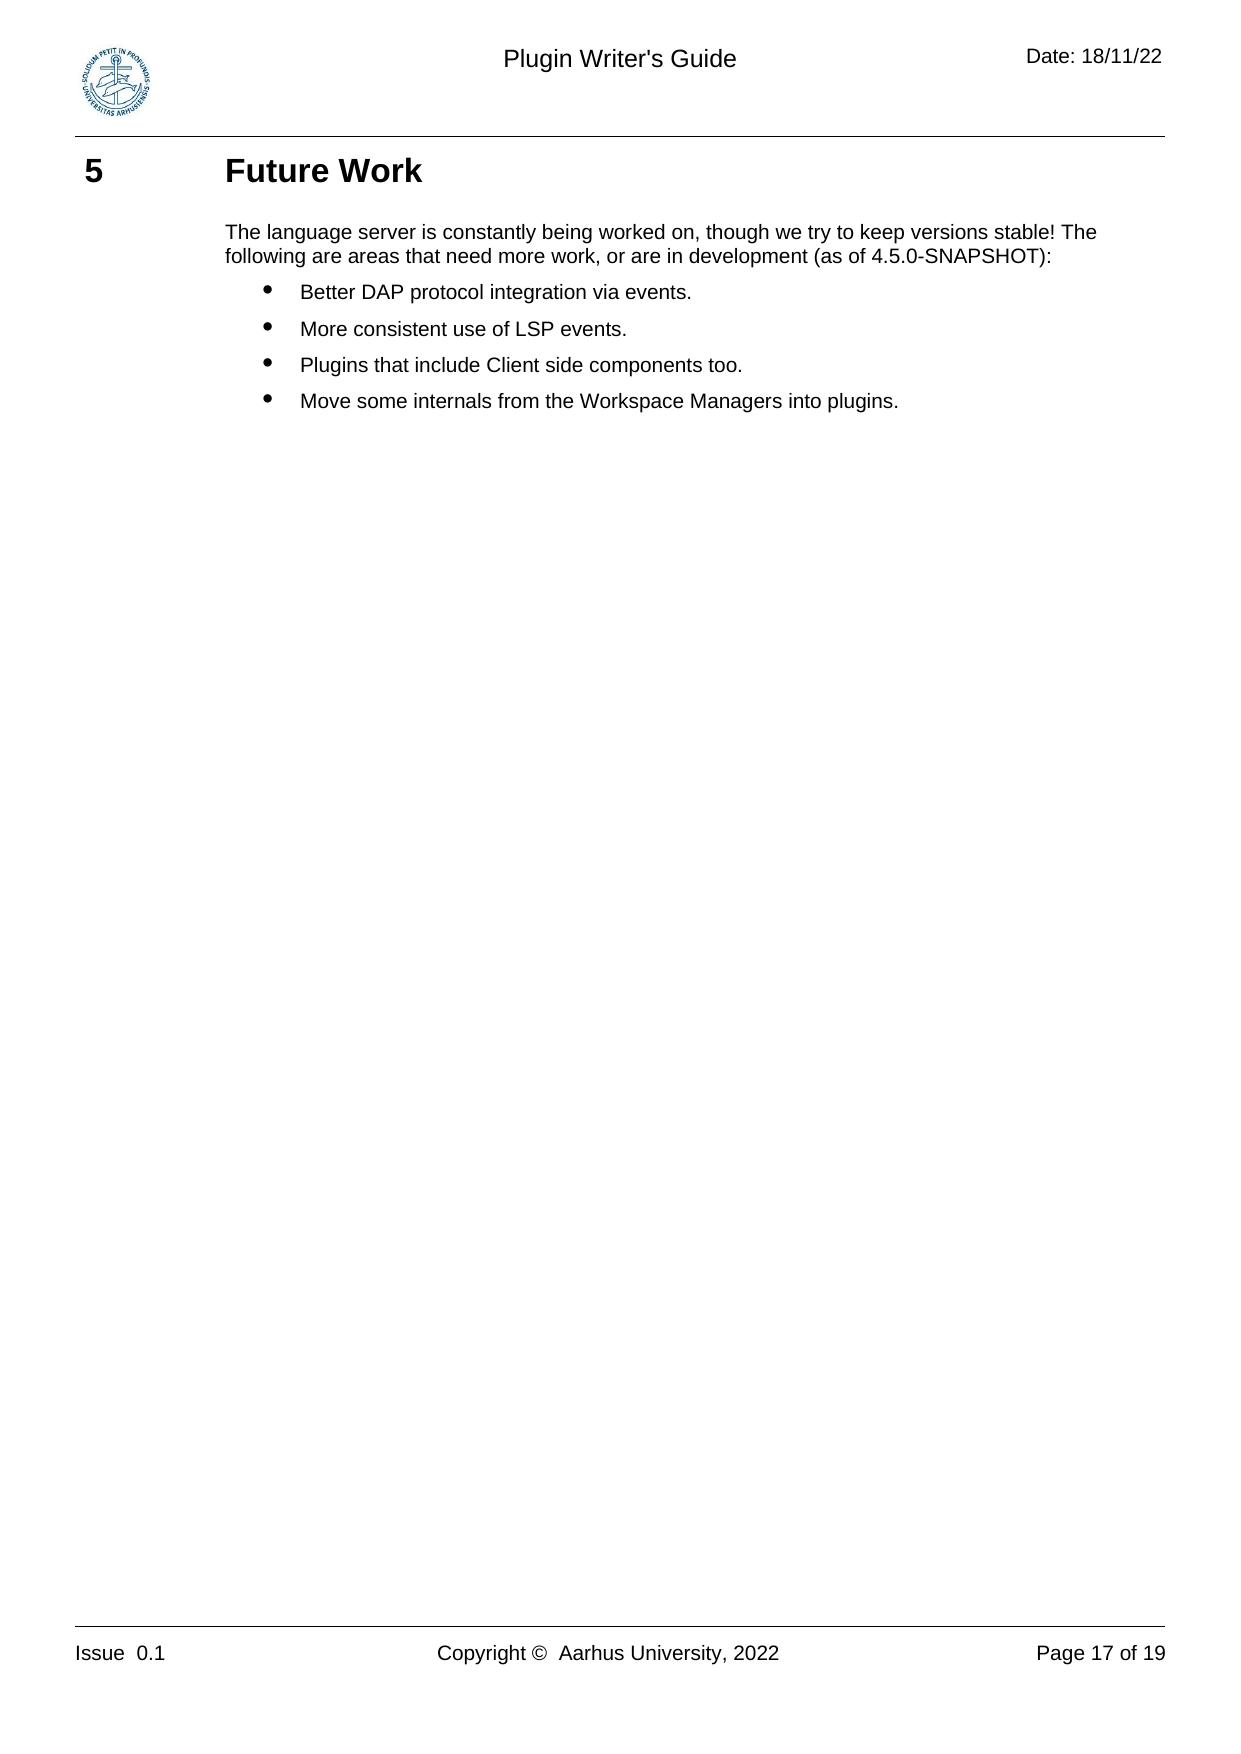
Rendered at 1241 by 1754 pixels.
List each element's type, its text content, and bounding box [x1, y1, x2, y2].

list Better DAP protocol integration via events. [262, 280, 1165, 304]
list More consistent use of LSP events. [262, 317, 1165, 341]
list Plugins that include Client side components too. [262, 353, 1165, 377]
text The language server is constantly being worked on, though we try to keep versions stable! The following are areas that need more work, or are in development (as of 4.5.0-SNAPSHOT): [225, 220, 1165, 268]
subtitle Future Work [75, 152, 1165, 190]
list Move some internals from the Workspace Managers into plugins. [262, 390, 1165, 414]
picture [78, 44, 153, 120]
